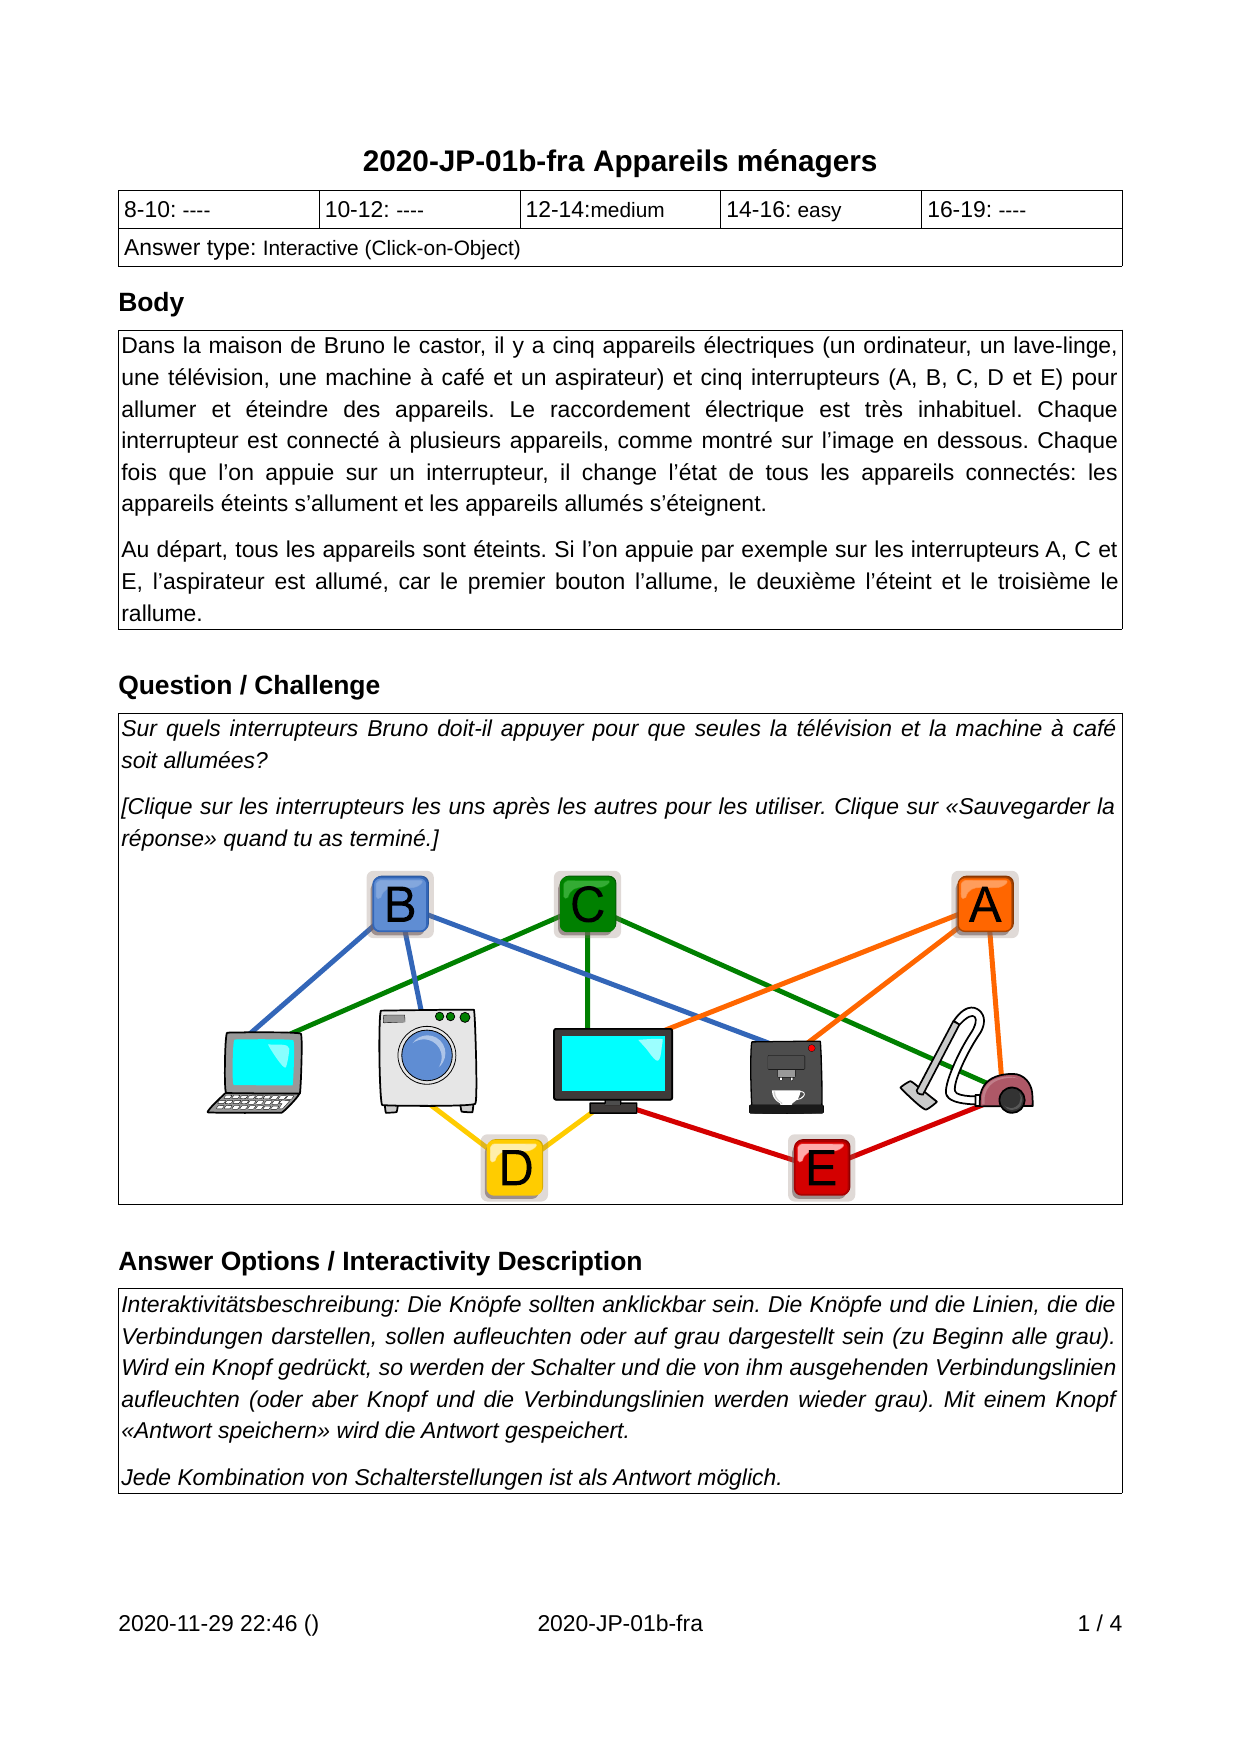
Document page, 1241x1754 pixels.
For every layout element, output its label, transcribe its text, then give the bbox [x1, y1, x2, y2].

subtitle Body [118, 287, 1122, 317]
text Interaktivitätsbeschreibung: Die Knöpfe sollten anklickbar sein. Die Knöpfe und die Linien, die die Verbindungen darstellen, sollen aufleuchten oder auf grau dargestellt sein (zu Beginn alle grau). Wird ein Knopf gedrückt, so werden der Schalter und die von ihm ausgehenden Verbindungslinien aufleuchten (oder aber Knopf und die Verbindungslinien werden wieder grau). Mit einem Knopf «Antwort speichern» wird die Antwort gespeichert. [119, 1289, 1122, 1444]
subtitle Question / Challenge [118, 669, 1122, 700]
table_header 8-10: ---- [119, 191, 319, 228]
subtitle 2020-JP-01b-fra Appareils ménagers [118, 143, 1122, 177]
text Au départ, tous les appareils sont éteints. Si l’on appuie par exemple sur les interrupteurs A, C et E, l’aspirateur est allumé, car le premier bouton l’allume, le deuxième l’éteint et le troisième le rallume. [119, 533, 1122, 629]
table_header 16-19: ---- [922, 191, 1122, 228]
text Jede Kombination von Schalterstellungen ist als Antwort möglich. [119, 1460, 1122, 1493]
text Dans la maison de Bruno le castor, il y a cinq appareils électriques (un ordinateur, un lave-linge, une télévision, une machine à café et un aspirateur) et cinq interrupteurs (A, B, C, D et E) pour allumer et éteindre des appareils. Le raccordement électrique est très inhabituel. Chaque interrupteur est connecté à plusieurs appareils, comme montré sur l’image en dessous. Chaque fois que l’on appuie sur un interrupteur, il change l’état de tous les appareils connectés: les appareils éteints s’allument et les appareils allumés s’éteignent. [119, 331, 1122, 517]
table_header 12-14:medium [521, 191, 720, 228]
subtitle Answer Options / Interactivity Description [118, 1245, 1122, 1276]
text [Clique sur les interrupteurs les uns après les autres pour les utiliser. Clique sur «Sauvegarder la réponse» quand tu as terminé.] [119, 790, 1122, 851]
table_cell Answer type: Interactive (Click-on-Object) [119, 229, 1122, 266]
text Sur quels interrupteurs Bruno doit-il appuyer pour que seules la télévision et la machine à café soit allumées? [119, 714, 1122, 773]
table_header 10-12: ---- [320, 191, 520, 228]
table_header 14-16: easy [721, 191, 921, 228]
